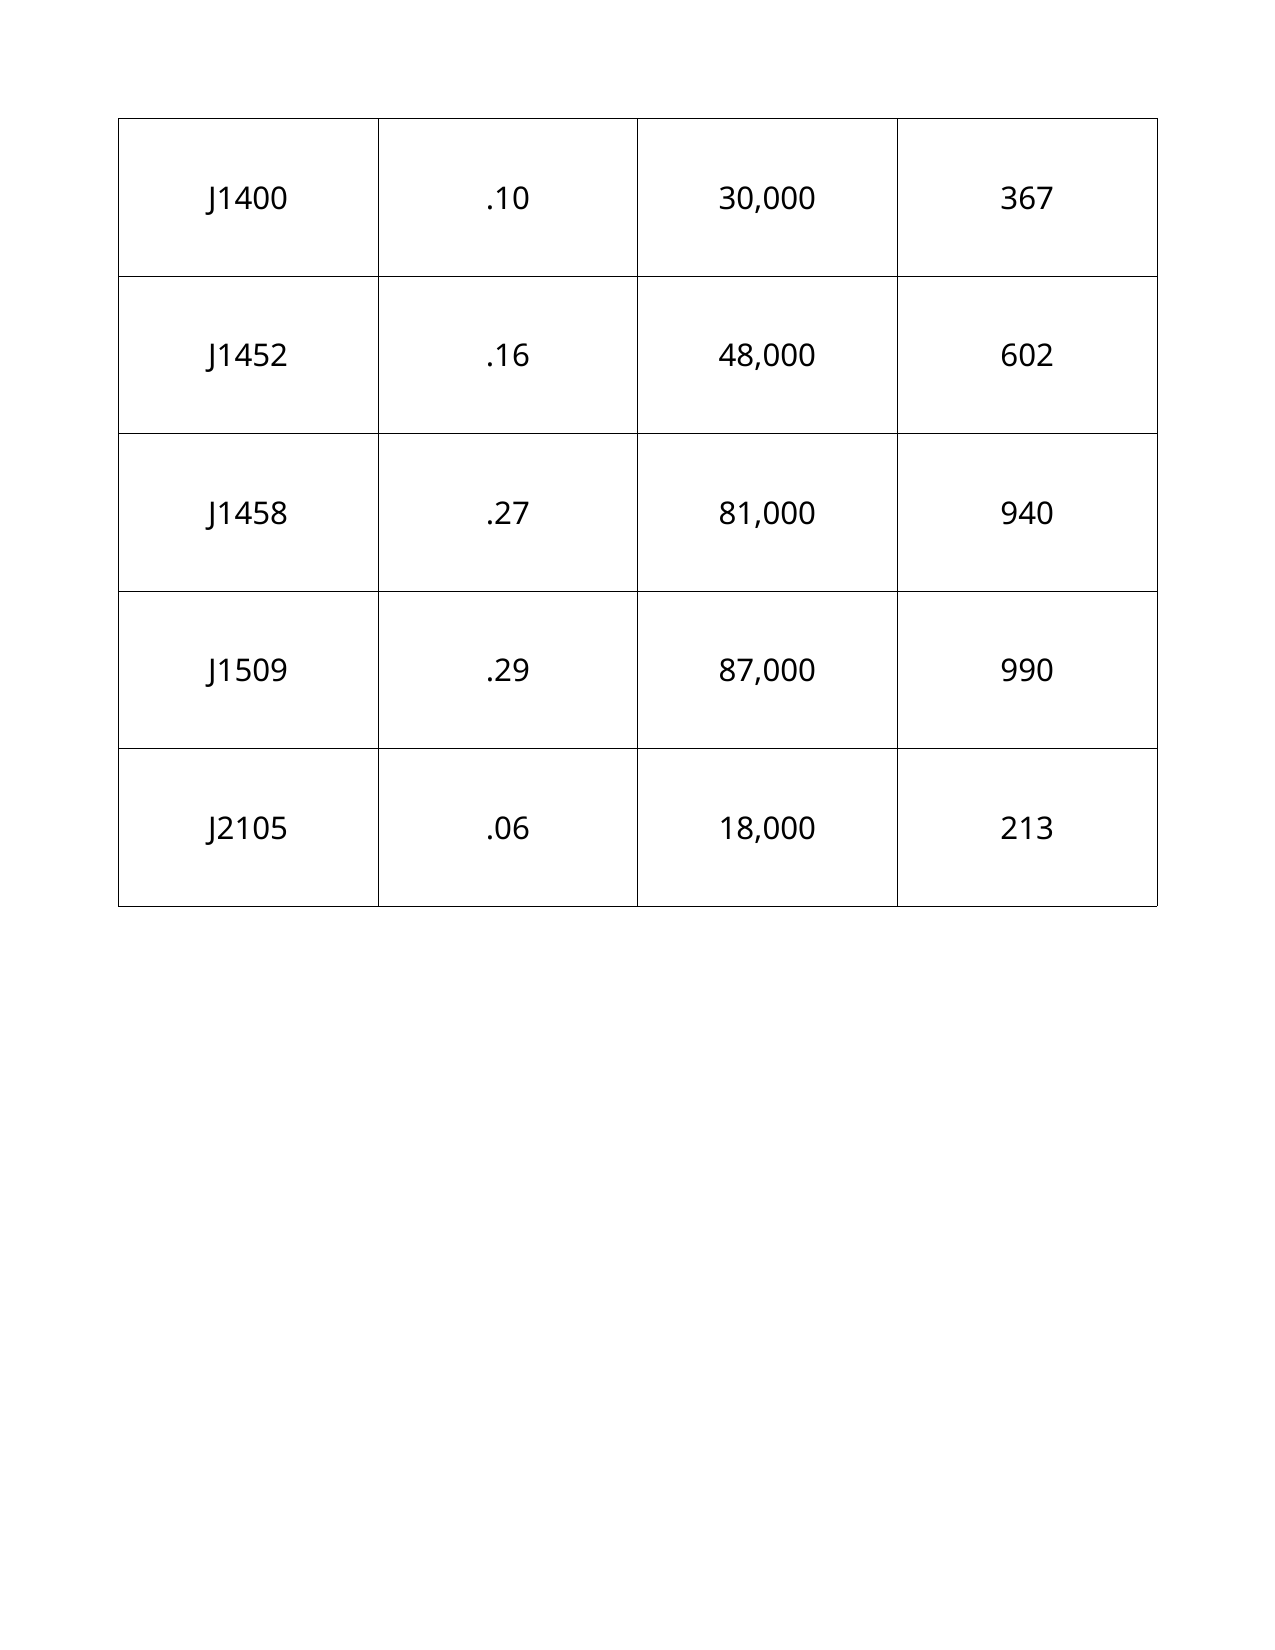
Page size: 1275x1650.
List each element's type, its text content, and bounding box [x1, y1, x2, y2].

table_cell J2105 [119, 749, 378, 906]
table_cell 367 [898, 119, 1157, 276]
table_cell J1509 [119, 592, 378, 748]
table_cell .06 [379, 749, 637, 906]
table_cell 48,000 [638, 277, 897, 433]
table_cell .27 [379, 434, 637, 591]
table_cell J1452 [119, 277, 378, 433]
table_cell .10 [379, 119, 637, 276]
table_cell 87,000 [638, 592, 897, 748]
table_cell J1400 [119, 119, 378, 276]
table_cell .29 [379, 592, 637, 748]
table_cell .16 [379, 277, 637, 433]
table_cell 602 [898, 277, 1157, 433]
table_cell 940 [898, 434, 1157, 591]
table_cell 213 [898, 749, 1157, 906]
table_cell 81,000 [638, 434, 897, 591]
table_cell 30,000 [638, 119, 897, 276]
table_cell 18,000 [638, 749, 897, 906]
table_cell J1458 [119, 434, 378, 591]
table_cell 990 [898, 592, 1157, 748]
